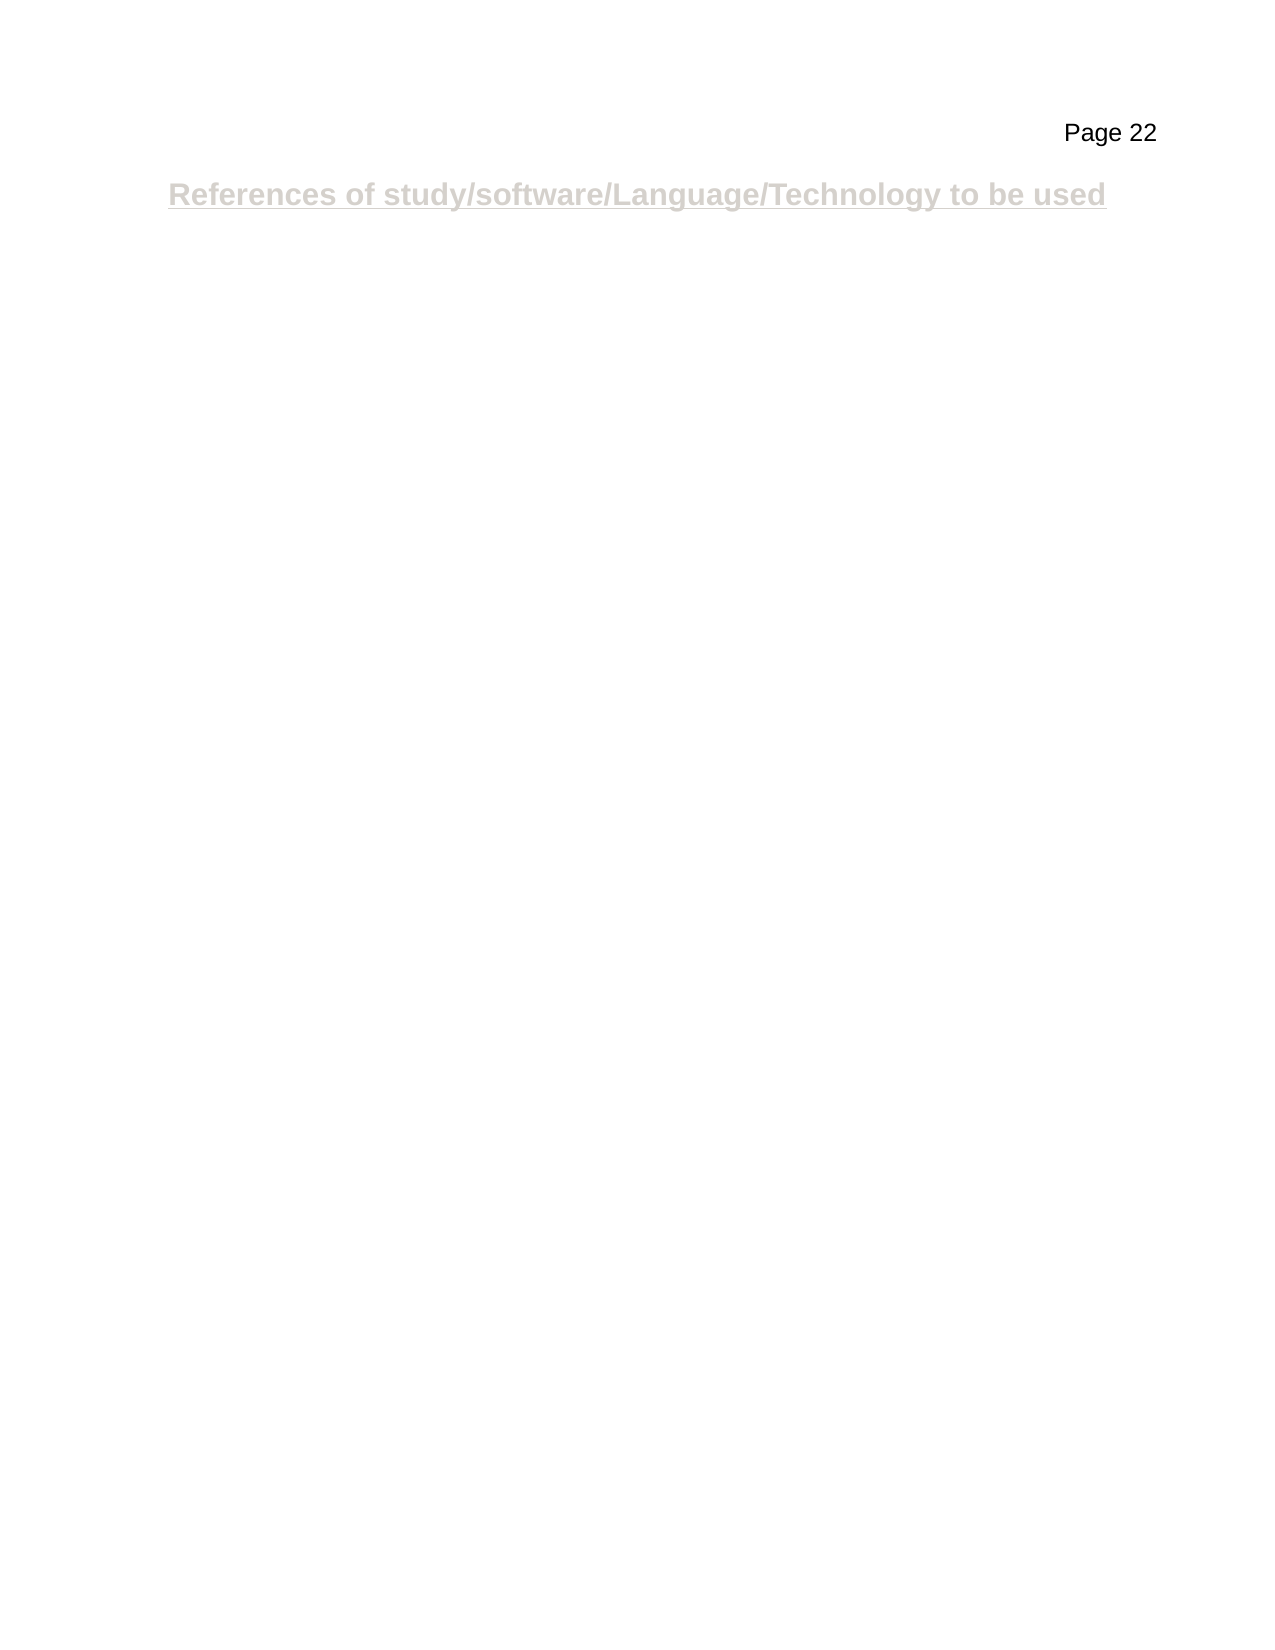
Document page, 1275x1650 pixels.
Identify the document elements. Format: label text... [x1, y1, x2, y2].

text References of study/software/Language/Technology to be used [118, 176, 1157, 212]
